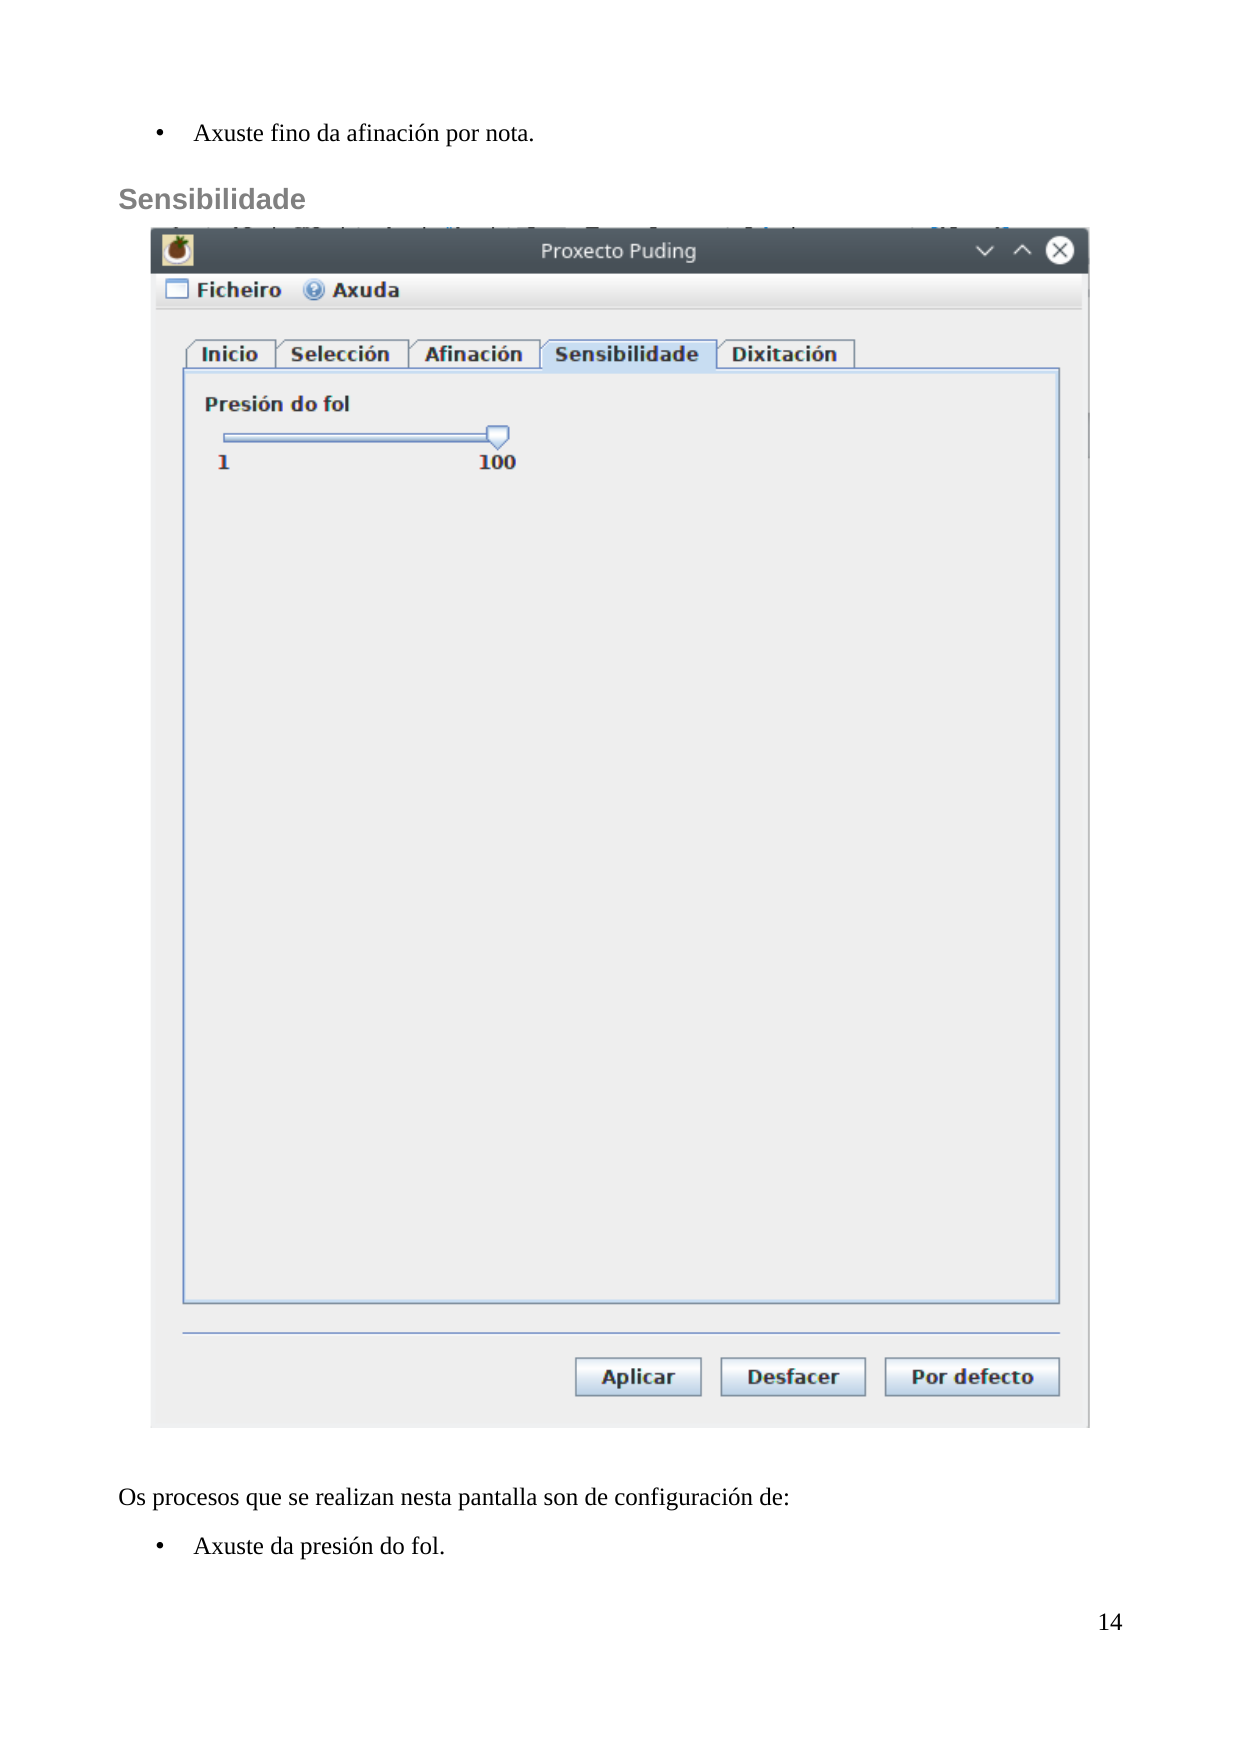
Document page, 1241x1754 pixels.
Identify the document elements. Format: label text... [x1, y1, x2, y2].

subtitle Sensibilidade [118, 182, 1122, 215]
list Axuste fino da afinación por nota. [156, 118, 1122, 147]
list Axuste da presión do fol. [156, 1531, 1122, 1560]
picture [150, 227, 1090, 1428]
text Os procesos que se realizan nesta pantalla son de configuración de: [118, 1482, 1122, 1511]
